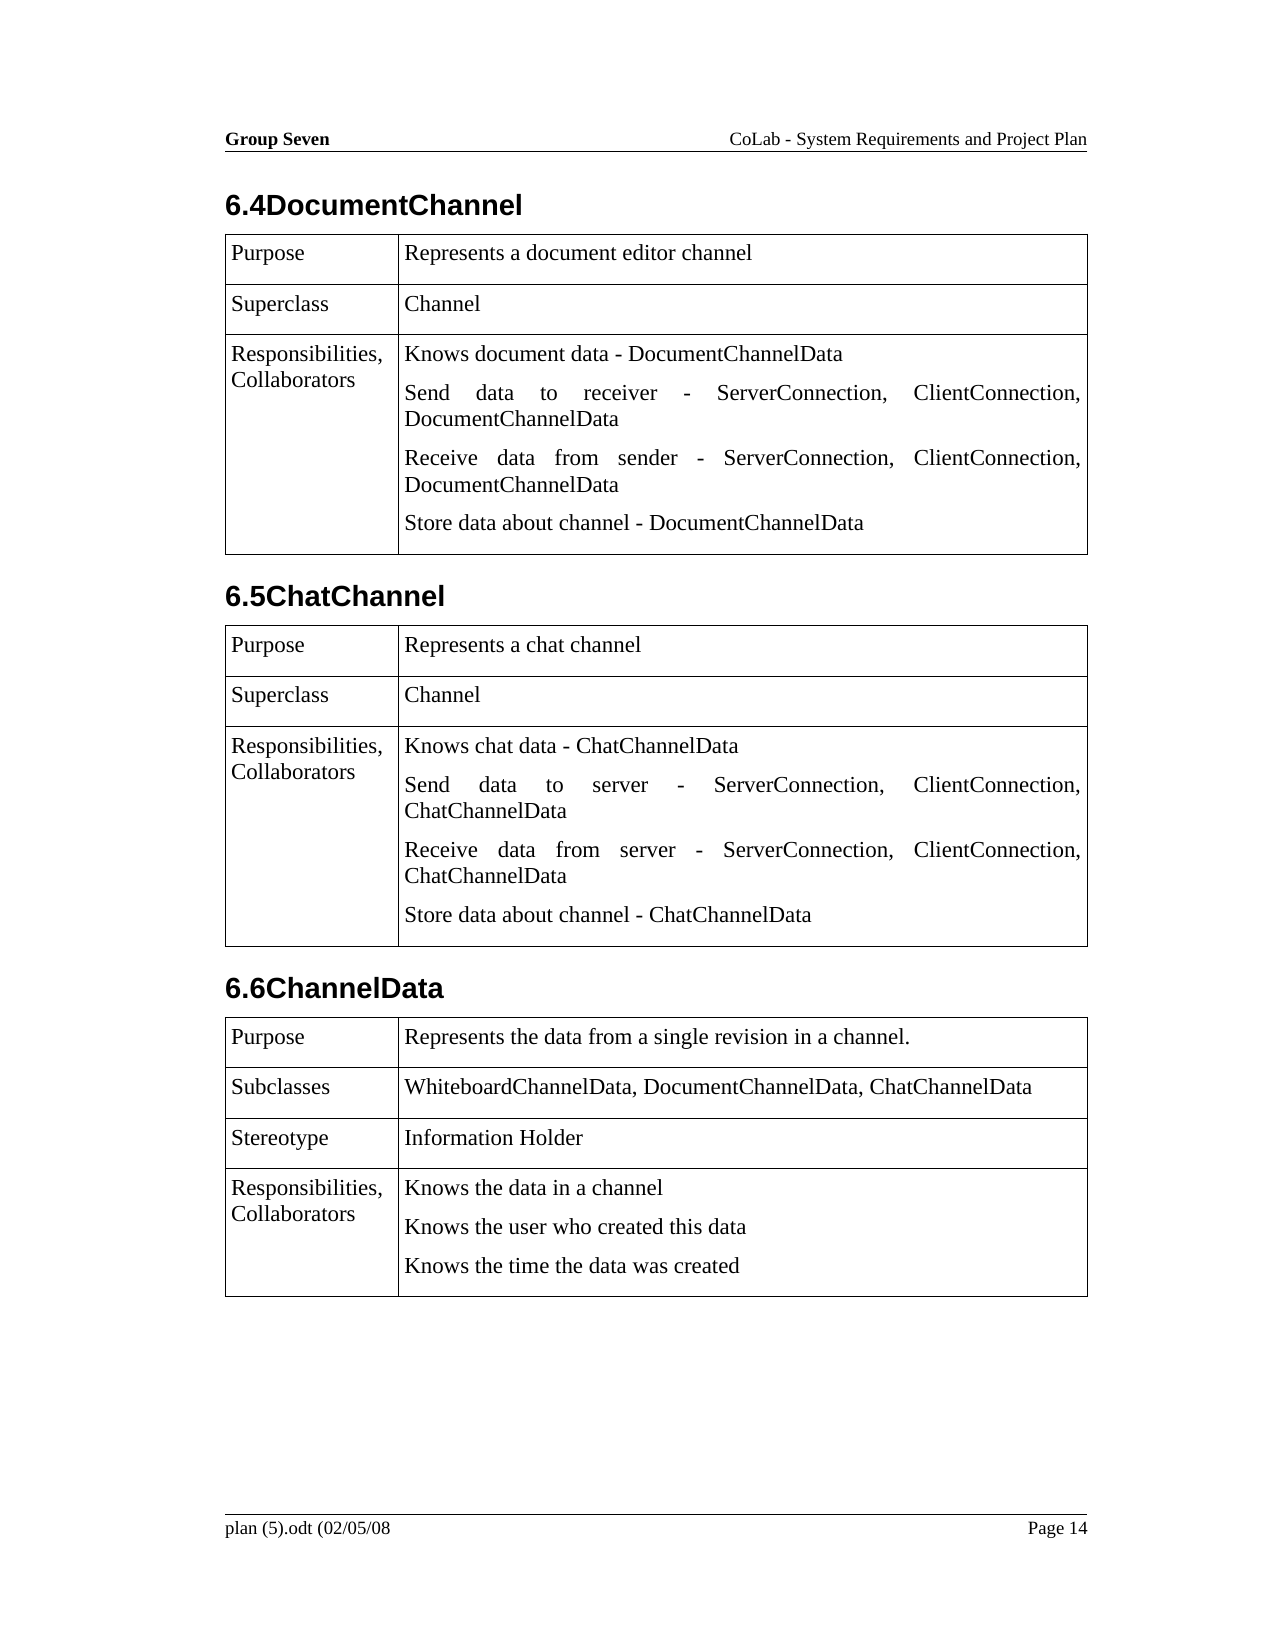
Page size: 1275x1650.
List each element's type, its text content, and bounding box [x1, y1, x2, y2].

table_cell Superclass [226, 677, 398, 726]
table_header Purpose [226, 626, 398, 676]
table_cell Channel [399, 677, 1087, 726]
table_header Represents a document editor channel [399, 235, 1087, 284]
table_cell WhiteboardChannelData, DocumentChannelData, ChatChannelData [399, 1068, 1087, 1118]
table_cell Knows chat data - ChatChannelData Send data to server - ServerConnection, ClientConnection, ChatChannelData Receive data from server - ServerConnection, ClientConnection, ChatChannelData Store data about channel - ChatChannelData [399, 727, 1087, 946]
table_cell Subclasses [226, 1068, 398, 1118]
table_cell Knows the data in a channel Knows the user who created this data Knows the time the data was created [399, 1169, 1087, 1296]
subtitle ChannelData [225, 971, 1087, 1004]
table_cell Responsibilities, Collaborators [226, 1169, 398, 1296]
table_header Represents the data from a single revision in a channel. [399, 1018, 1087, 1067]
table_cell Responsibilities, Collaborators [226, 335, 398, 554]
table_header Purpose [226, 235, 398, 284]
table_header Represents a chat channel [399, 626, 1087, 676]
table_cell Information Holder [399, 1119, 1087, 1168]
table_cell Knows document data - DocumentChannelData Send data to receiver - ServerConnection, ClientConnection, DocumentChannelData Receive data from sender - ServerConnection, ClientConnection, DocumentChannelData Store data about channel - DocumentChannelData [399, 335, 1087, 554]
table_cell Stereotype [226, 1119, 398, 1168]
table_cell Superclass [226, 285, 398, 334]
table_cell Channel [399, 285, 1087, 334]
subtitle ChatChannel [225, 579, 1087, 613]
subtitle DocumentChannel [225, 187, 1087, 221]
table_header Purpose [226, 1018, 398, 1067]
table_cell Responsibilities, Collaborators [226, 727, 398, 946]
